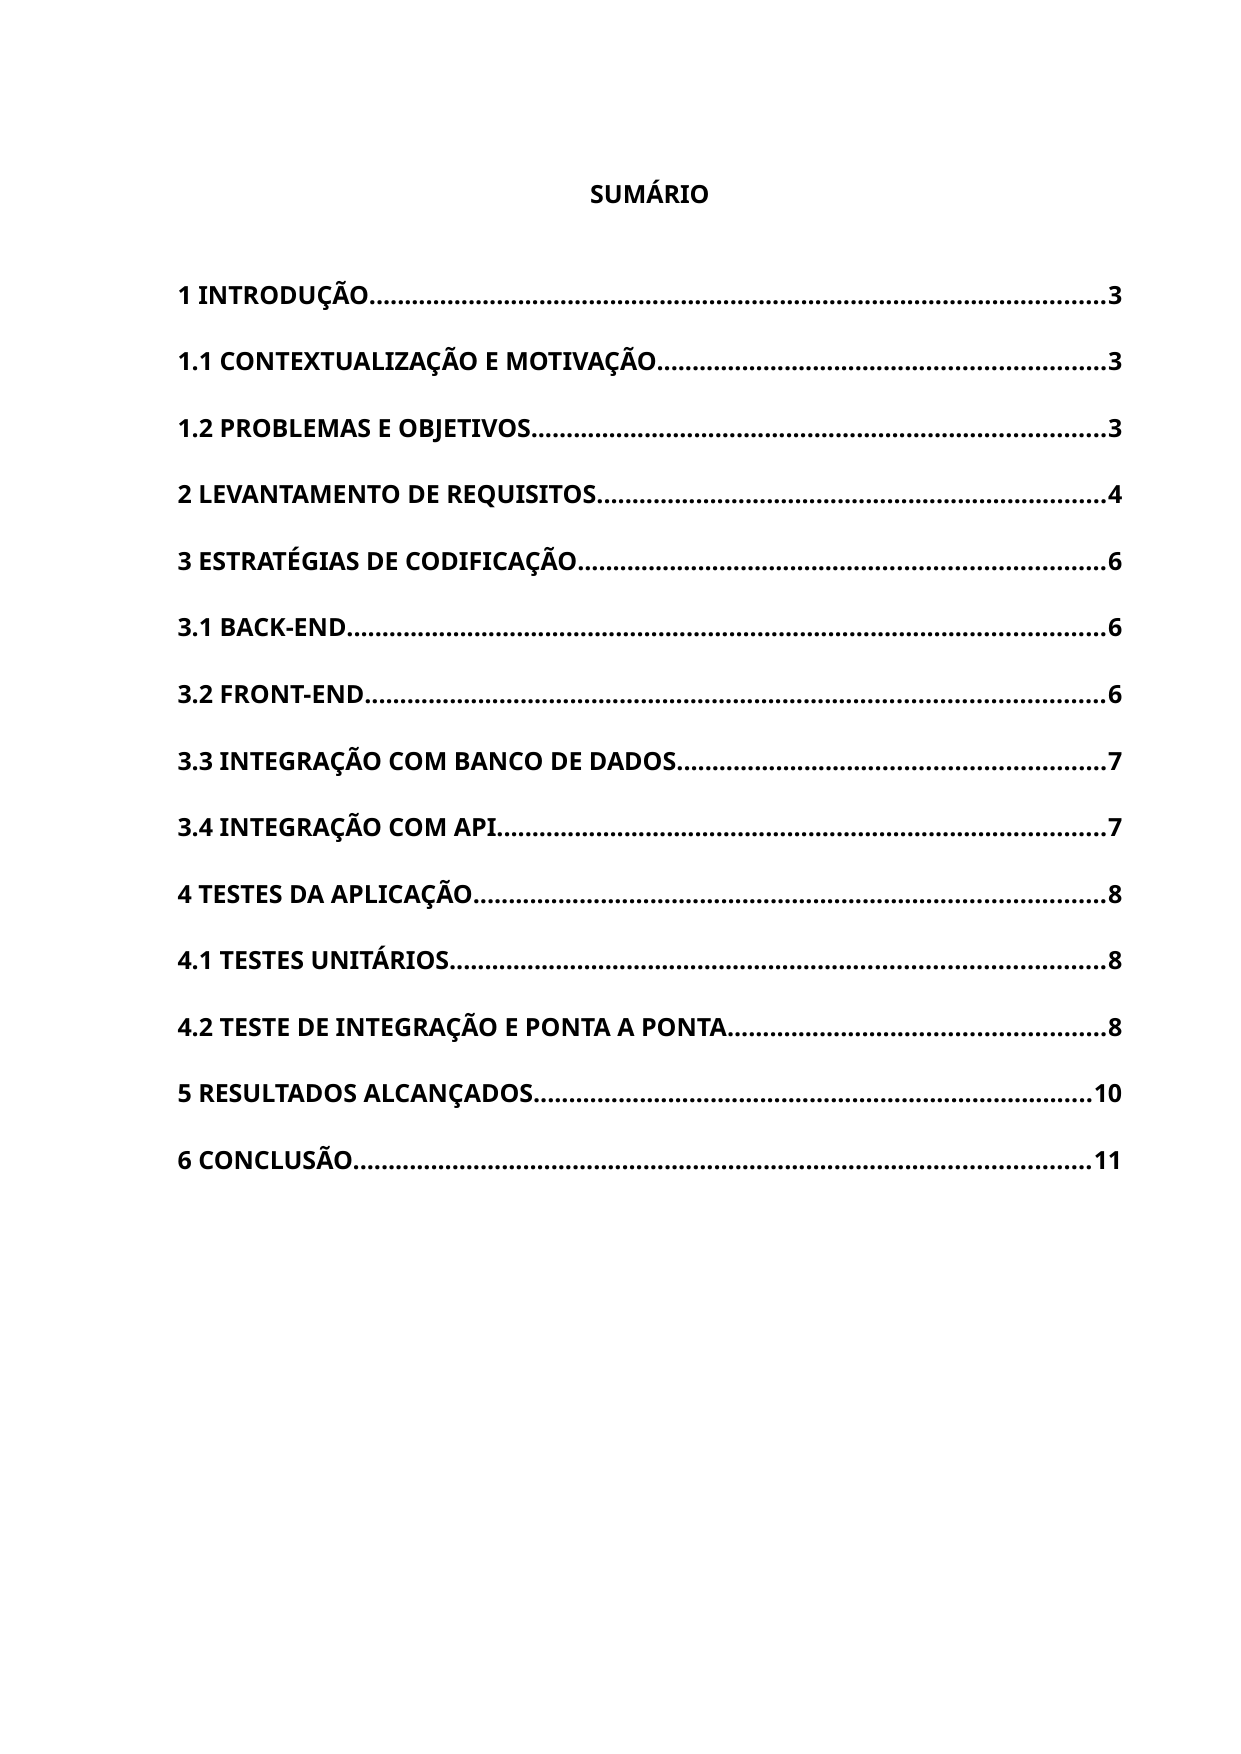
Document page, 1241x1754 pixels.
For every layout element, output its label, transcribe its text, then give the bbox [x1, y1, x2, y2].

text 3 Estratégias de codificação 6 [177, 543, 1122, 578]
text 1.1 Contextualização e motivação 3 [177, 344, 1122, 378]
text 4.1 Testes unitários 8 [177, 943, 1122, 977]
text 1 Introdução 3 [177, 277, 1122, 311]
text 3.4 Integração com API 7 [177, 810, 1122, 844]
subtitle SUMÁRIO [177, 177, 1122, 211]
text 3.2 Front-end 6 [177, 677, 1122, 711]
text 6 Conclusão 11 [177, 1143, 1122, 1177]
text 2 Levantamento de requisitos 4 [177, 477, 1122, 511]
text 4.2 Teste de integração e ponta a ponta 8 [177, 1009, 1122, 1043]
text 4 Testes da aplicação 8 [177, 876, 1122, 910]
text 5 Resultados alcançados 10 [177, 1076, 1122, 1110]
text 3.1 Back-end 6 [177, 610, 1122, 644]
text 1.2 Problemas e objetivos 3 [177, 410, 1122, 444]
text 3.3 Integração com banco de dados 7 [177, 743, 1122, 777]
